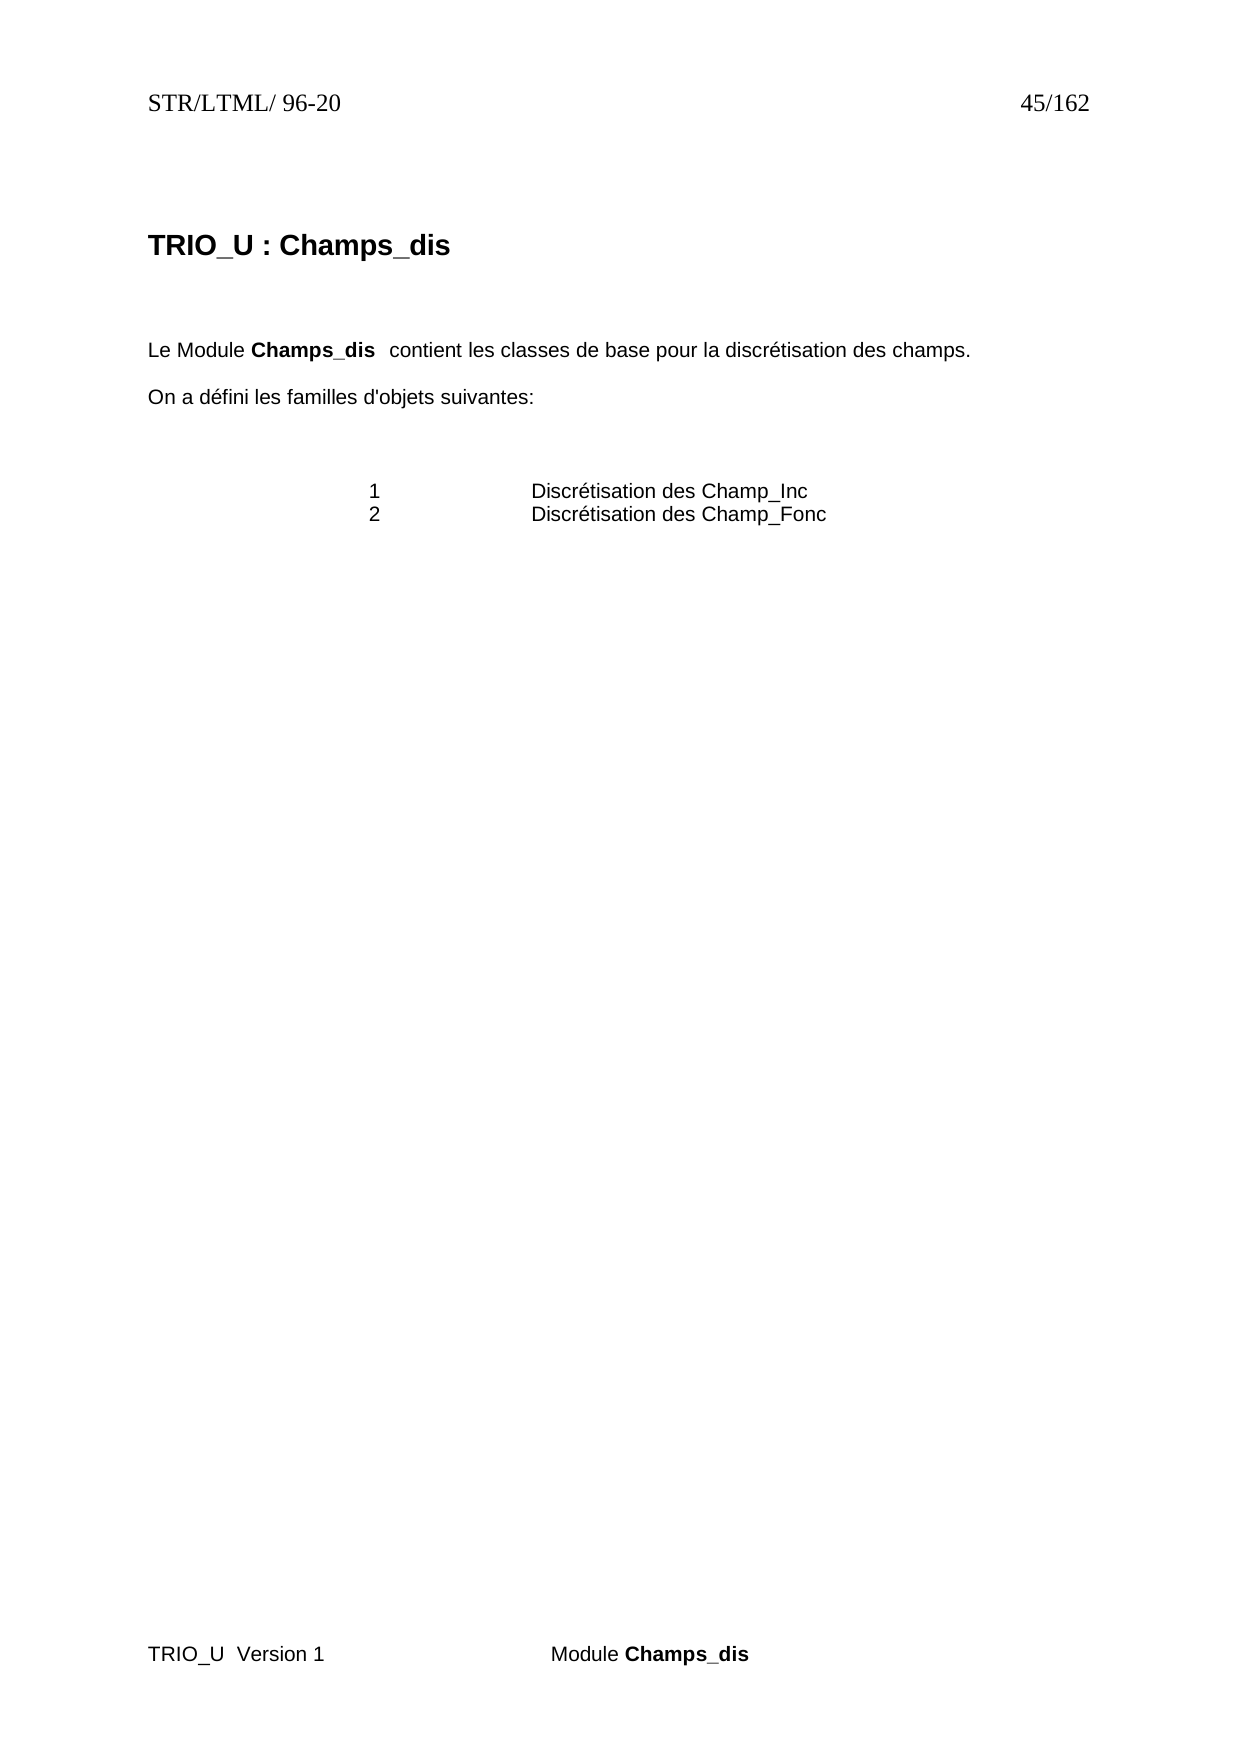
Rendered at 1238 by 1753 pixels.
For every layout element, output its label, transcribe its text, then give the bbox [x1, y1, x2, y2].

text On a défini les familles d'objets suivantes: [148, 385, 1090, 409]
text 2 Discrétisation des Champ_Fonc [368, 503, 873, 526]
subtitle TRIO_U : Champs_dis [148, 229, 1090, 261]
text 1 Discrétisation des Champ_Inc [368, 479, 873, 503]
text Le Module Champs_dis contient les classes de base pour la discrétisation des champs. [148, 338, 1090, 362]
